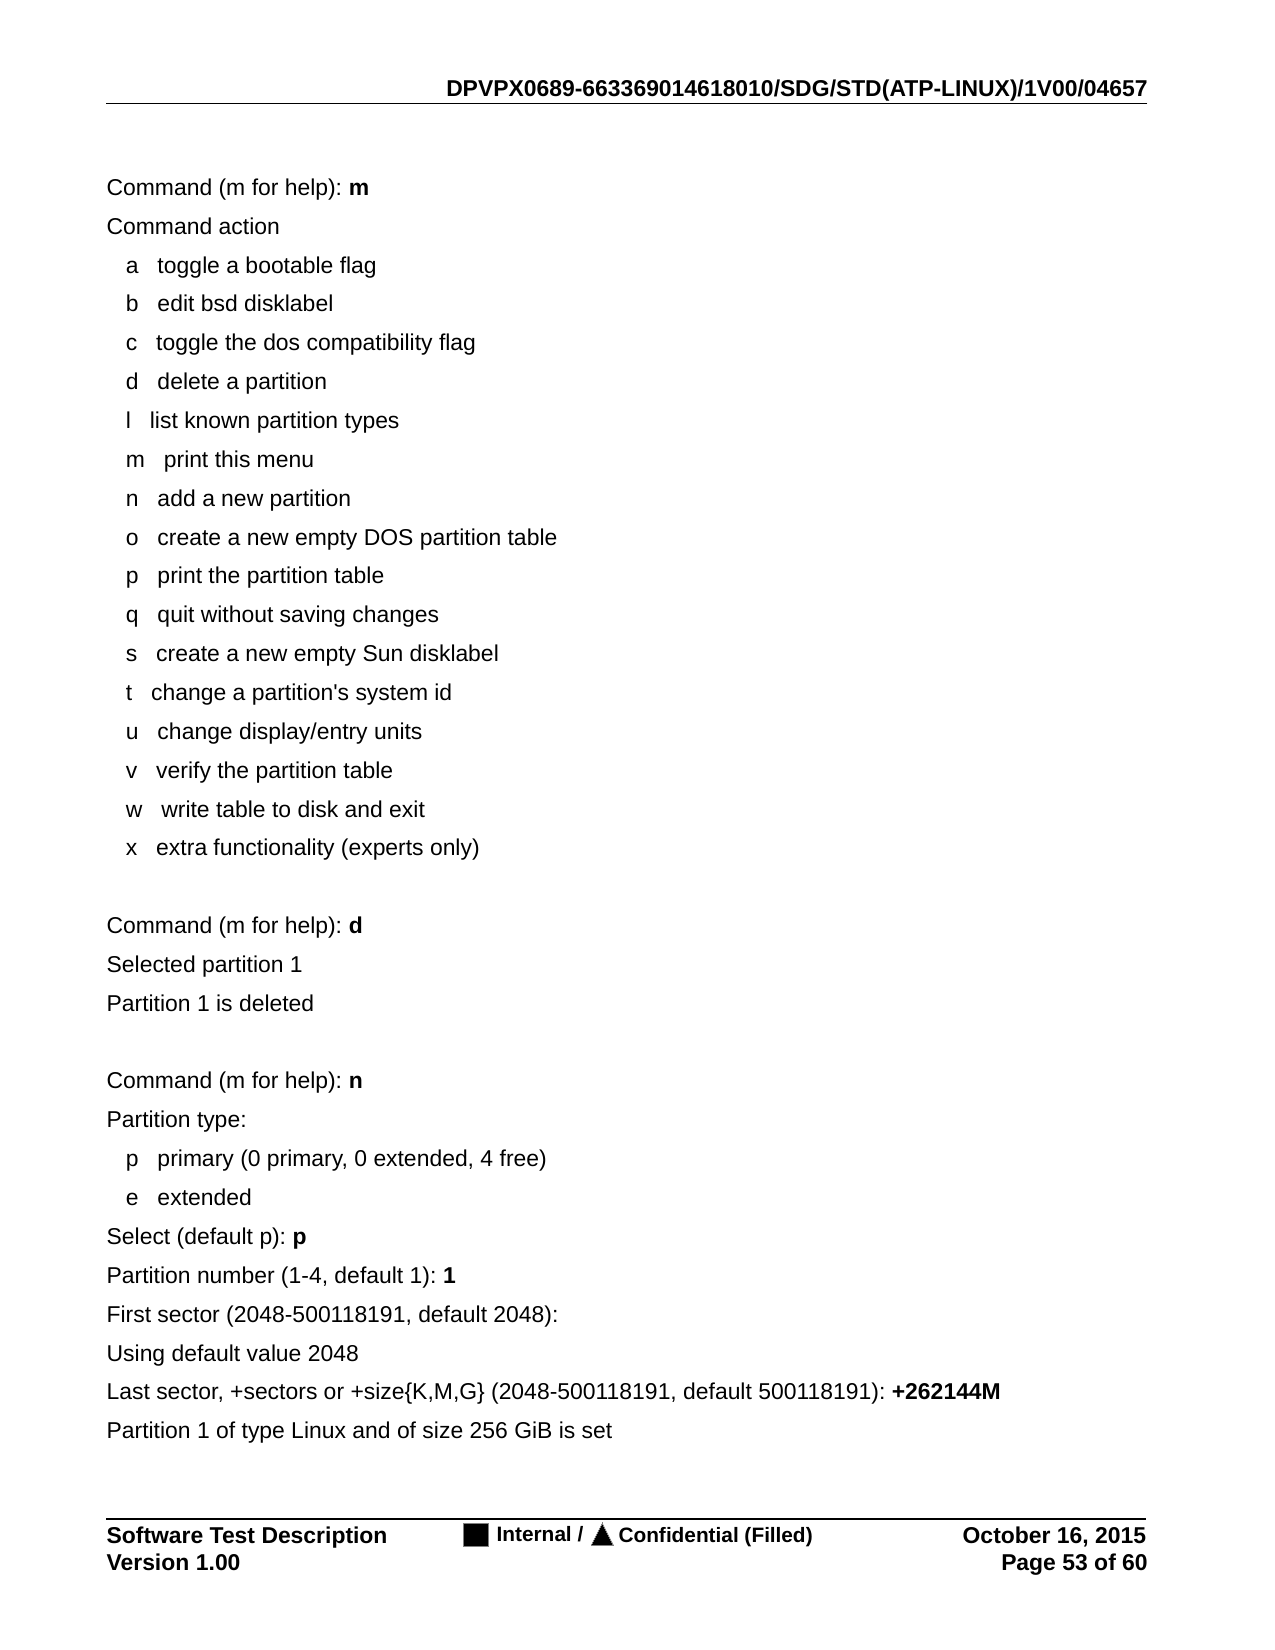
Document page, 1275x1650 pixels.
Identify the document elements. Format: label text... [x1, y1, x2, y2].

text w write table to disk and exit [106, 796, 1147, 822]
text Command action [106, 213, 1147, 239]
text q quit without saving changes [106, 601, 1147, 628]
text d delete a partition [106, 368, 1147, 394]
text a toggle a bootable flag [106, 252, 1147, 278]
text Partition 1 of type Linux and of size 256 GiB is set [106, 1417, 1147, 1443]
text Partition 1 is deleted [106, 990, 1147, 1016]
text Selected partition 1 [106, 951, 1147, 977]
text Partition type: [106, 1106, 1147, 1133]
text Command (m for help): n [106, 1067, 1147, 1094]
text First sector (2048-500118191, default 2048): [106, 1301, 1147, 1327]
text l list known partition types [106, 407, 1147, 433]
text Using default value 2048 [106, 1339, 1147, 1366]
text n add a new partition [106, 485, 1147, 511]
text u change display/entry units [106, 718, 1147, 744]
text Last sector, +sectors or +size{K,M,G} (2048-500118191, default 500118191): +262144M [106, 1378, 1147, 1405]
text Select (default p): p [106, 1223, 1147, 1249]
text o create a new empty DOS partition table [106, 523, 1147, 550]
text b edit bsd disklabel [106, 290, 1147, 317]
text Command (m for help): m [106, 174, 1147, 200]
text Partition number (1-4, default 1): 1 [106, 1262, 1147, 1288]
text p print the partition table [106, 562, 1147, 589]
text Command (m for help): d [106, 912, 1147, 938]
text v verify the partition table [106, 757, 1147, 783]
text e extended [106, 1184, 1147, 1210]
text c toggle the dos compatibility flag [106, 329, 1147, 356]
text t change a partition's system id [106, 679, 1147, 705]
text s create a new empty Sun disklabel [106, 640, 1147, 666]
text m print this menu [106, 446, 1147, 472]
text x extra functionality (experts only) [106, 834, 1147, 861]
text p primary (0 primary, 0 extended, 4 free) [106, 1145, 1147, 1172]
